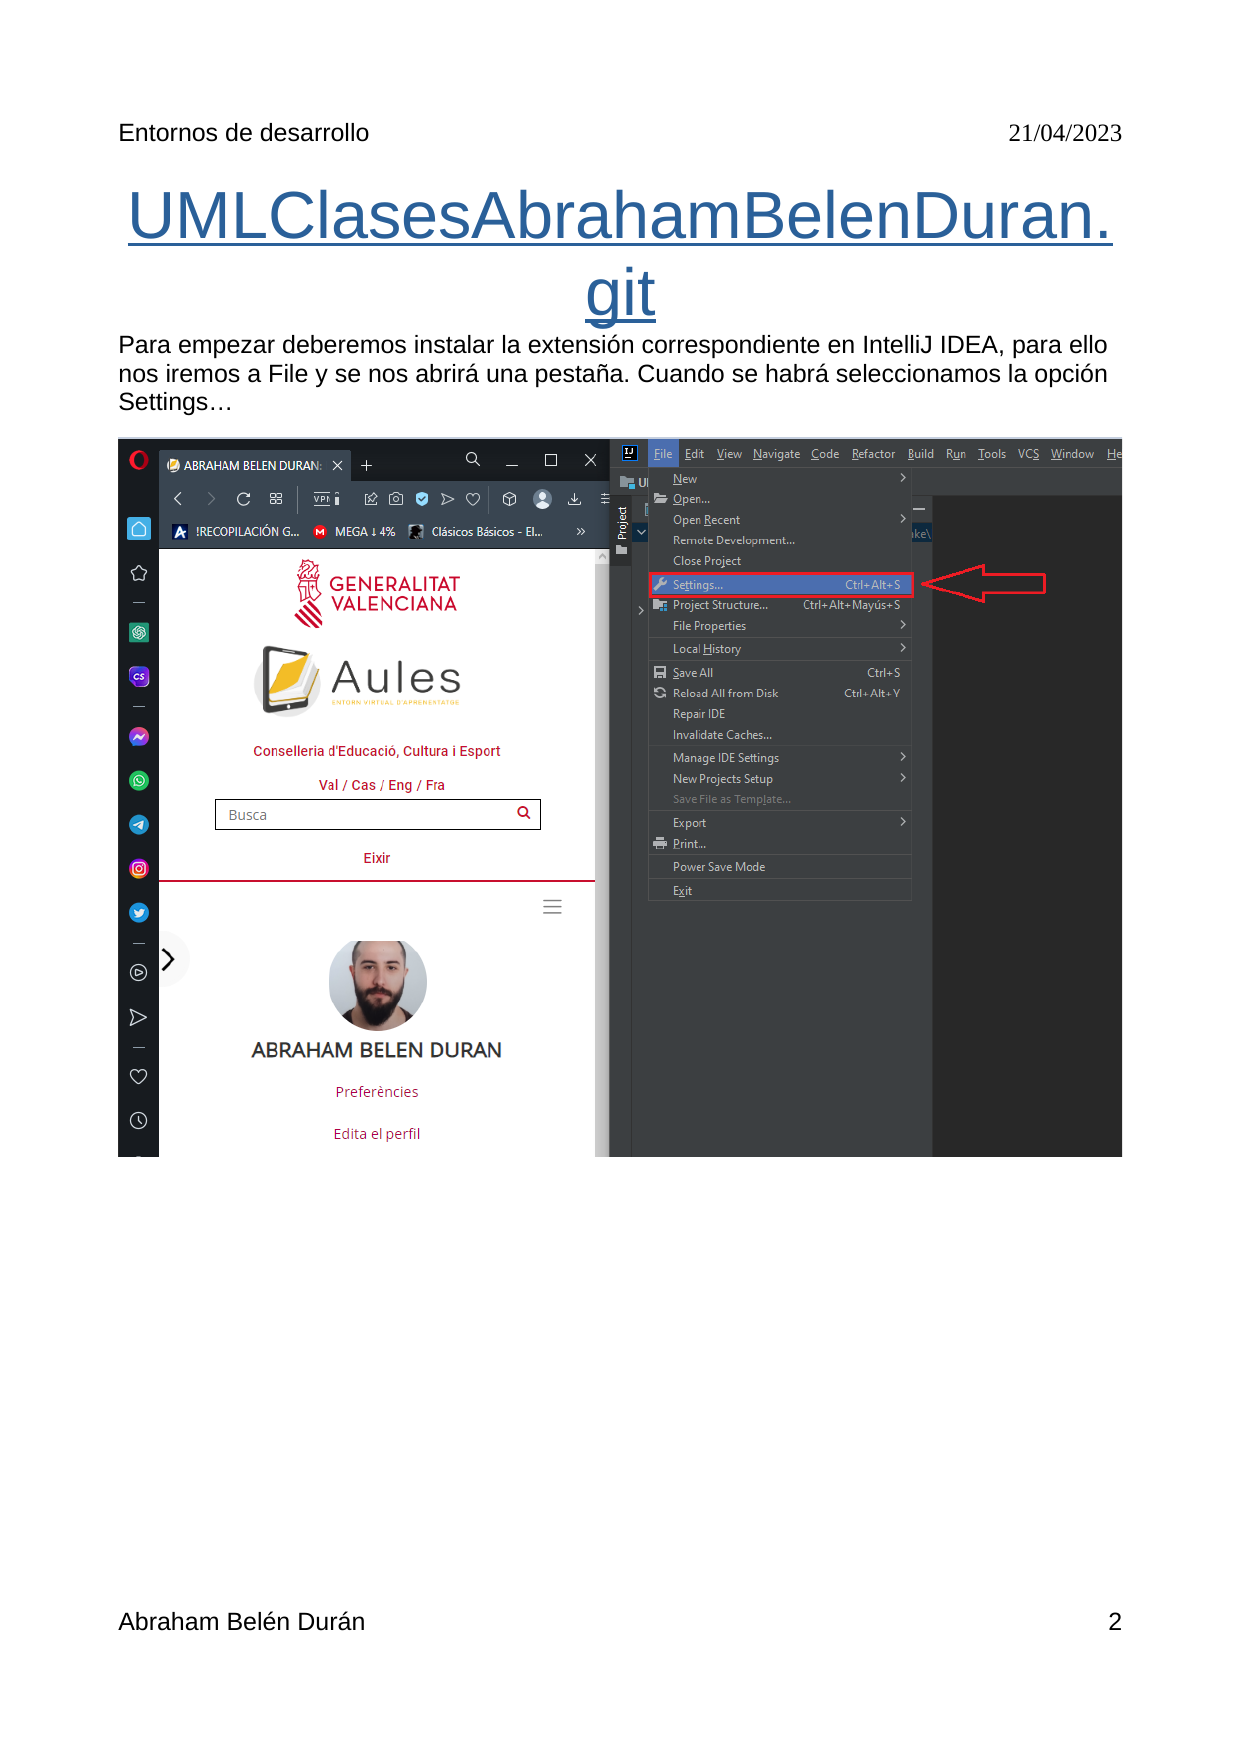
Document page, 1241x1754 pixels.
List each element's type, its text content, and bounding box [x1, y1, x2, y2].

text UMLClasesAbrahamBelenDuran.git [118, 176, 1122, 330]
picture [118, 437, 1123, 1157]
text Para empezar deberemos instalar la extensión correspondiente en IntelliJ IDEA, para ello nos iremos a File y se nos abrirá una pestaña. Cuando se habrá seleccionamos la opción Settings… [118, 330, 1122, 416]
